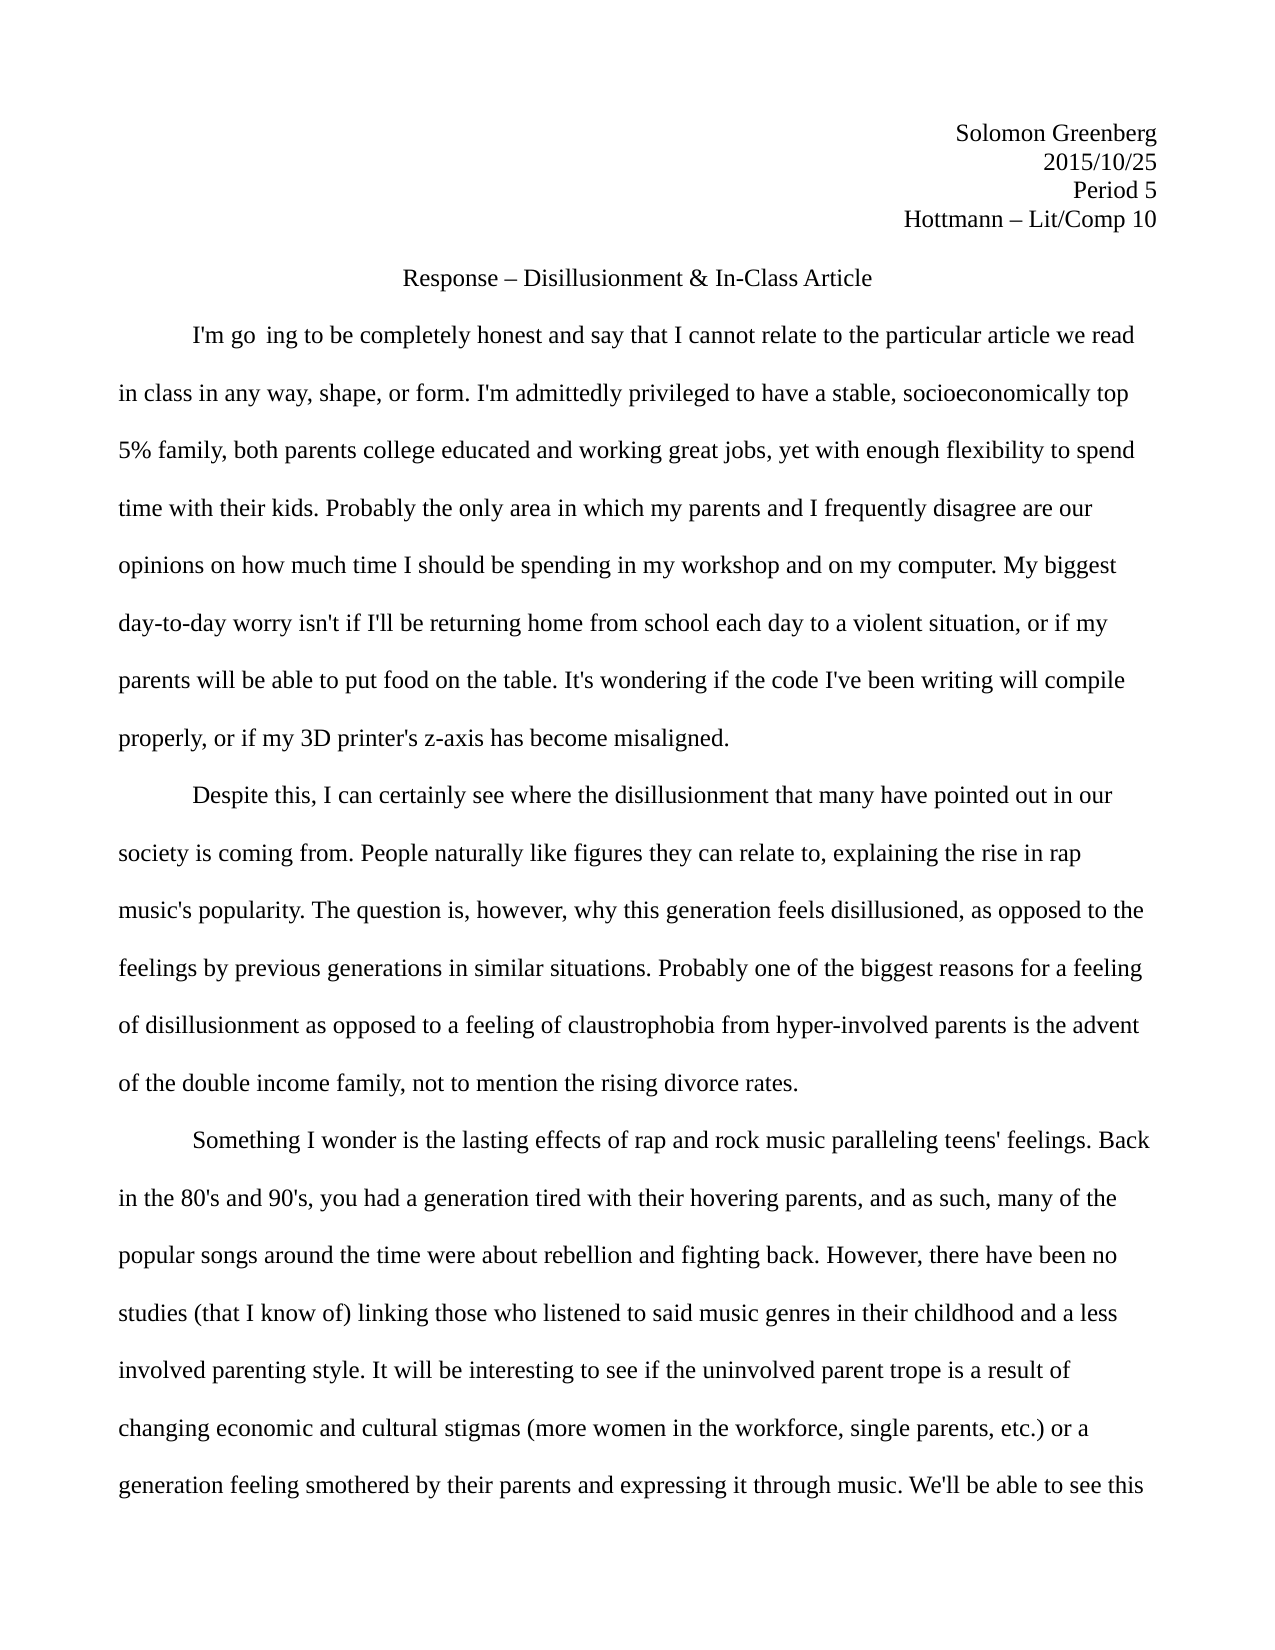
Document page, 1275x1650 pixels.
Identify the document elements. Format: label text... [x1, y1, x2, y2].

text Something I wonder is the lasting effects of rap and rock music paralleling teens' feelings. Back in the 80's and 90's, you had a generation tired with their hovering parents, and as such, many of the popular songs around the time were about rebellion and fighting back. However, there have been no studies (that I know of) linking those who listened to said music genres in their childhood and a less involved parenting style. It will be interesting to see if the uninvolved parent trope is a result of changing economic and cultural stigmas (more women in the workforce, single parents, etc.) or a generation feeling smothered by their parents and expressing it through music. We'll be able to see this [118, 1125, 1157, 1499]
text Despite this, I can certainly see where the disillusionment that many have pointed out in our society is coming from. People naturally like figures they can relate to, explaining the rise in rap music's popularity. The question is, however, why this generation feels disillusioned, as opposed to the feelings by previous generations in similar situations. Probably one of the biggest reasons for a feeling of disillusionment as opposed to a feeling of claustrophobia from hyper-involved parents is the advent of the double income family, not to mention the rising divorce rates. [118, 780, 1157, 1096]
text Response – Disillusionment & In-Class Article [118, 263, 1157, 291]
text I'm go ing to be completely honest and say that I cannot relate to the particular article we read in class in any way, shape, or form. I'm admittedly privileged to have a stable, socioeconomically top 5% family, both parents college educated and working great jobs, yet with enough flexibility to spend time with their kids. Probably the only area in which my parents and I frequently disagree are our opinions on how much time I should be spending in my workshop and on my computer. My biggest day-to-day worry isn't if I'll be returning home from school each day to a violent situation, or if my parents will be able to put food on the table. It's wondering if the code I've been writing will compile properly, or if my 3D printer's z-axis has become misaligned. [118, 320, 1157, 751]
